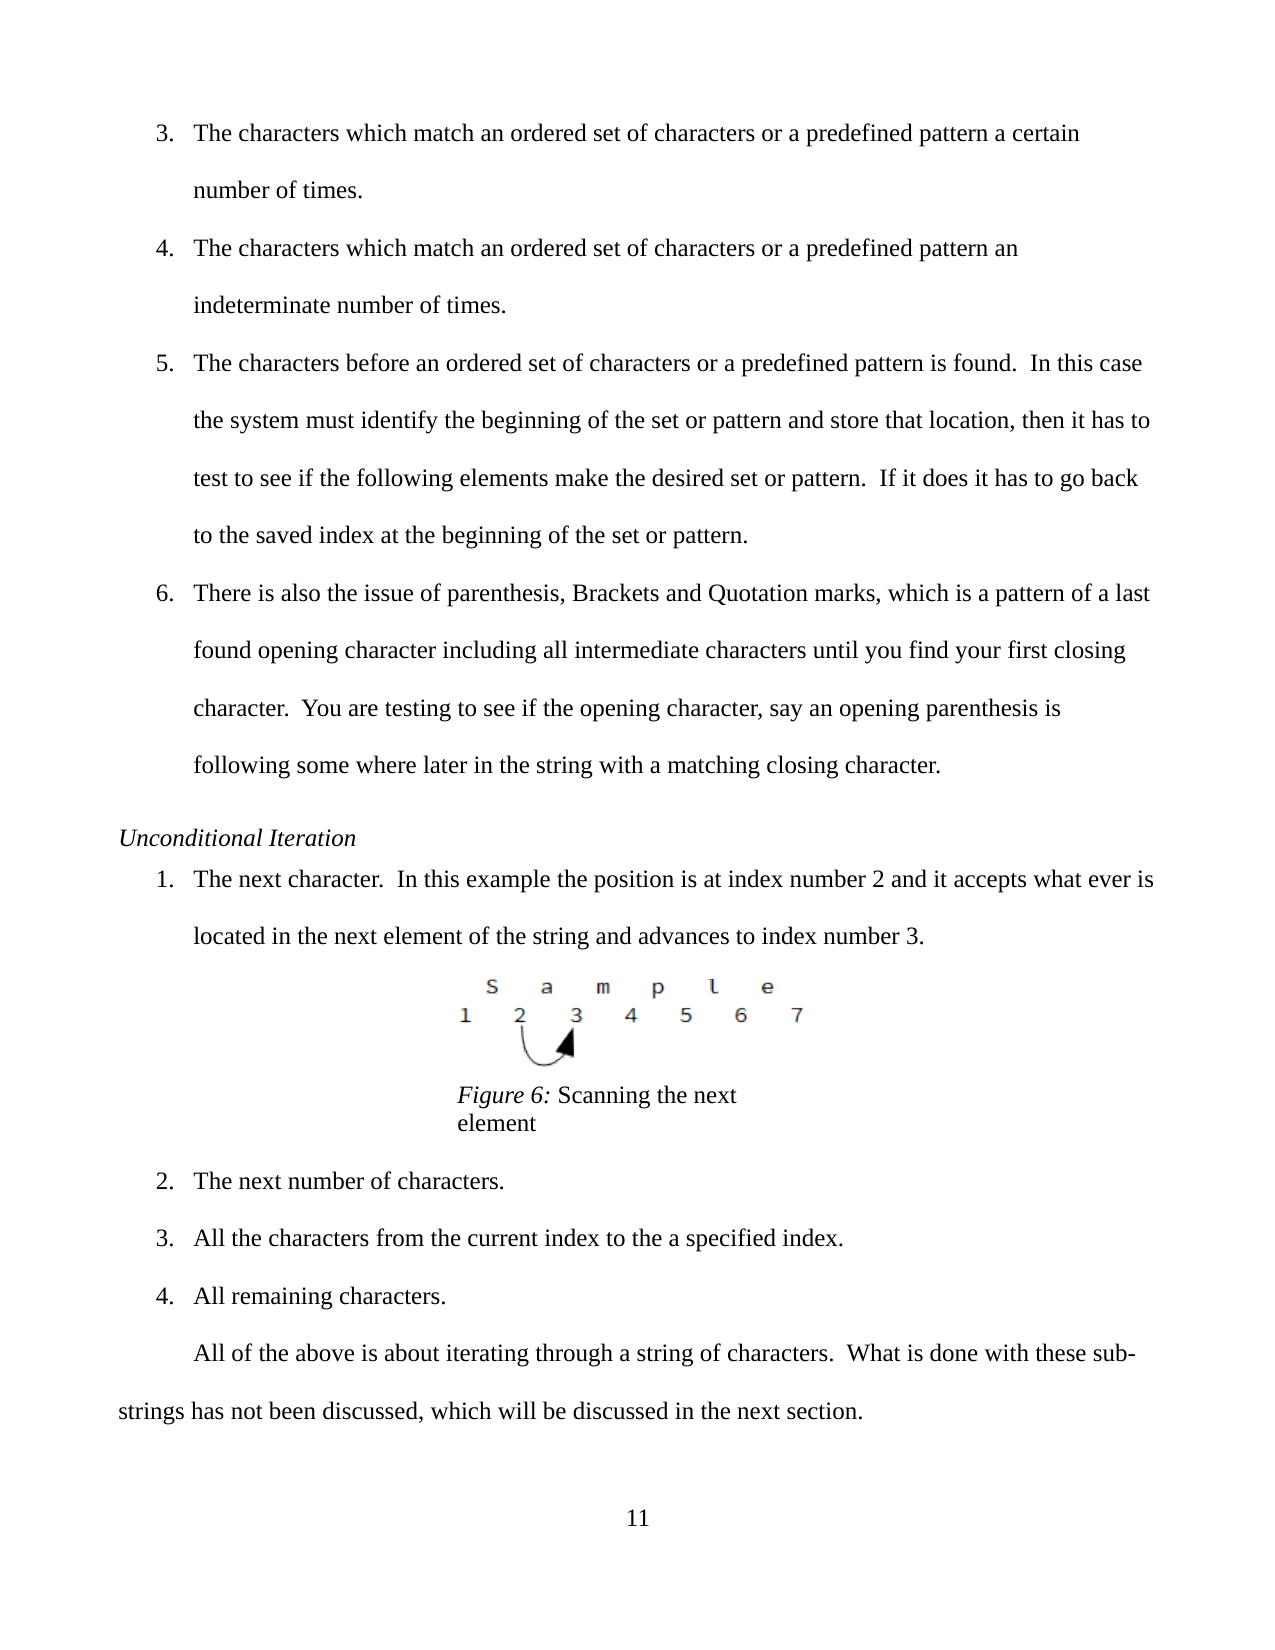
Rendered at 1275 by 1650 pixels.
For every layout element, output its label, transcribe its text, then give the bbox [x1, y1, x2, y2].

list The next number of characters. [156, 979, 1157, 1195]
list All remaining characters. [156, 1281, 1157, 1310]
list There is also the issue of parenthesis, Brackets and Quotation marks, which is a pattern of a last found opening character including all intermediate characters until you find your first closing character. You are testing to see if the opening character, say an opening parenthesis is following some where later in the string with a matching closing character. [156, 578, 1157, 779]
list The characters which match an ordered set of characters or a predefined pattern a certain number of times. [156, 118, 1157, 204]
list The characters which match an ordered set of characters or a predefined pattern an indeterminate number of times. [156, 233, 1157, 319]
subtitle Unconditional Iteration [118, 823, 1157, 851]
list The next character. In this example the position is at index number 2 and it accepts what ever is located in the next element of the string and advances to index number 3. [156, 864, 1157, 950]
picture [457, 979, 803, 1075]
list All the characters from the current index to the a specified index. [156, 1223, 1157, 1252]
list The characters before an ordered set of characters or a predefined pattern is found. In this case the system must identify the beginning of the set or pattern and store that location, then it has to test to see if the following elements make the desired set or pattern. If it does it has to go back to the saved index at the beginning of the set or pattern. [156, 348, 1157, 549]
list [457, 967, 802, 979]
list Figure 6: Scanning the next element [457, 1075, 802, 1137]
text All of the above is about iterating through a string of characters. What is done with these sub-strings has not been discussed, which will be discussed in the next section. [118, 1338, 1157, 1425]
